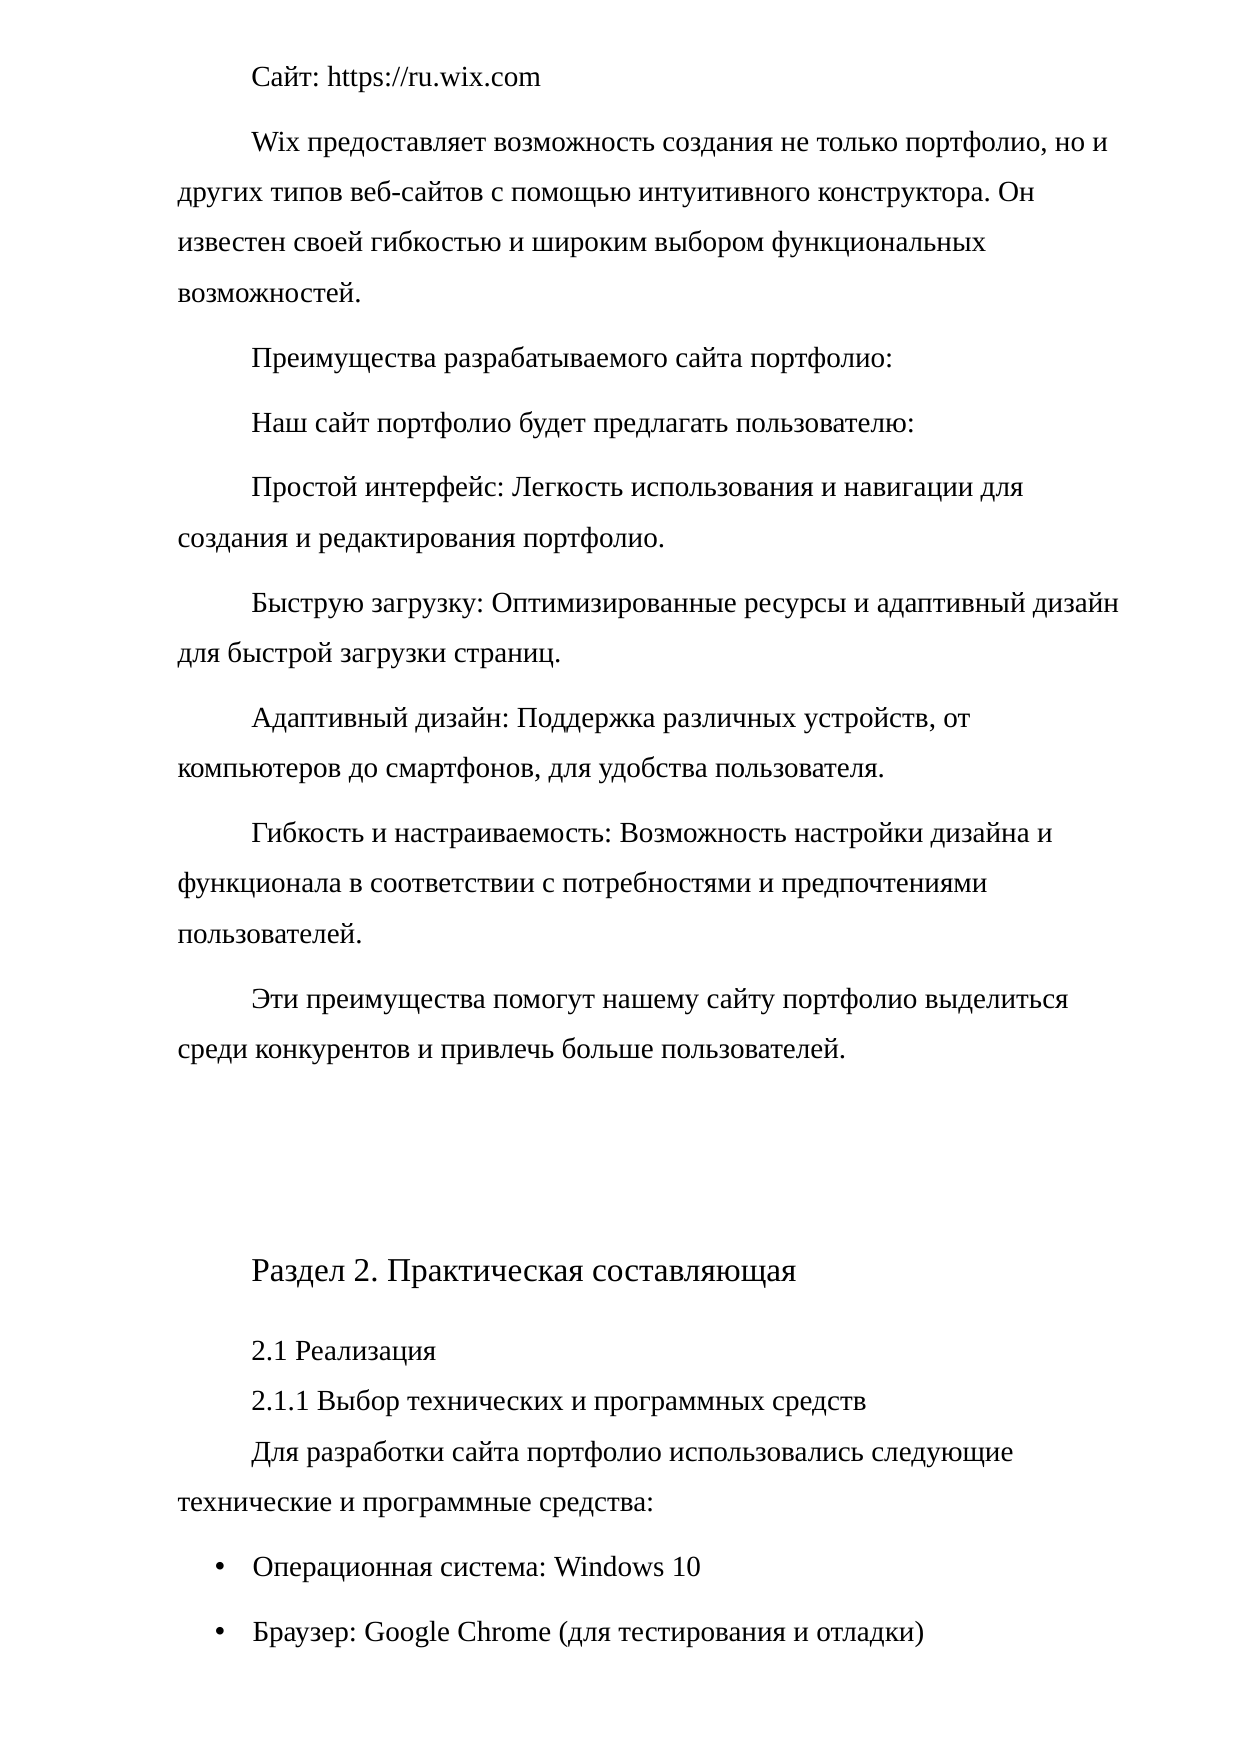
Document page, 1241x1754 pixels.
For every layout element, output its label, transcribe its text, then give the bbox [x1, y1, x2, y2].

text Гибкость и настраиваемость: Возможность настройки дизайна и функционала в соответствии с потребностями и предпочтениями пользователей. [177, 815, 1122, 949]
text Преимущества разрабатываемого сайта портфолио: [177, 340, 1122, 373]
text Wix предоставляет возможность создания не только портфолио, но и других типов веб-сайтов с помощью интуитивного конструктора. Он известен своей гибкостью и широким выбором функциональных возможностей. [177, 124, 1122, 308]
text Наш сайт портфолио будет предлагать пользователю: [177, 405, 1122, 438]
text Для разработки сайта портфолио использовались следующие технические и программные средства: [177, 1434, 1122, 1518]
list Операционная система: Windows 10 [215, 1549, 1122, 1583]
text Сайт: https://ru.wix.com [177, 59, 1122, 93]
subtitle 2.1.1 Выбор технических и программных средств [177, 1383, 1122, 1417]
subtitle 2.1 Реализация [177, 1333, 1122, 1367]
list Браузер: Google Chrome (для тестирования и отладки) [215, 1614, 1122, 1648]
text Быструю загрузку: Оптимизированные ресурсы и адаптивный дизайн для быстрой загрузки страниц. [177, 585, 1122, 669]
text Простой интерфейс: Легкость использования и навигации для создания и редактирования портфолио. [177, 469, 1122, 553]
subtitle Раздел 2. Практическая составляющая [177, 1251, 1122, 1289]
text Адаптивный дизайн: Поддержка различных устройств, от компьютеров до смартфонов, для удобства пользователя. [177, 700, 1122, 784]
text Эти преимущества помогут нашему сайту портфолио выделиться среди конкурентов и привлечь больше пользователей. [177, 981, 1122, 1064]
